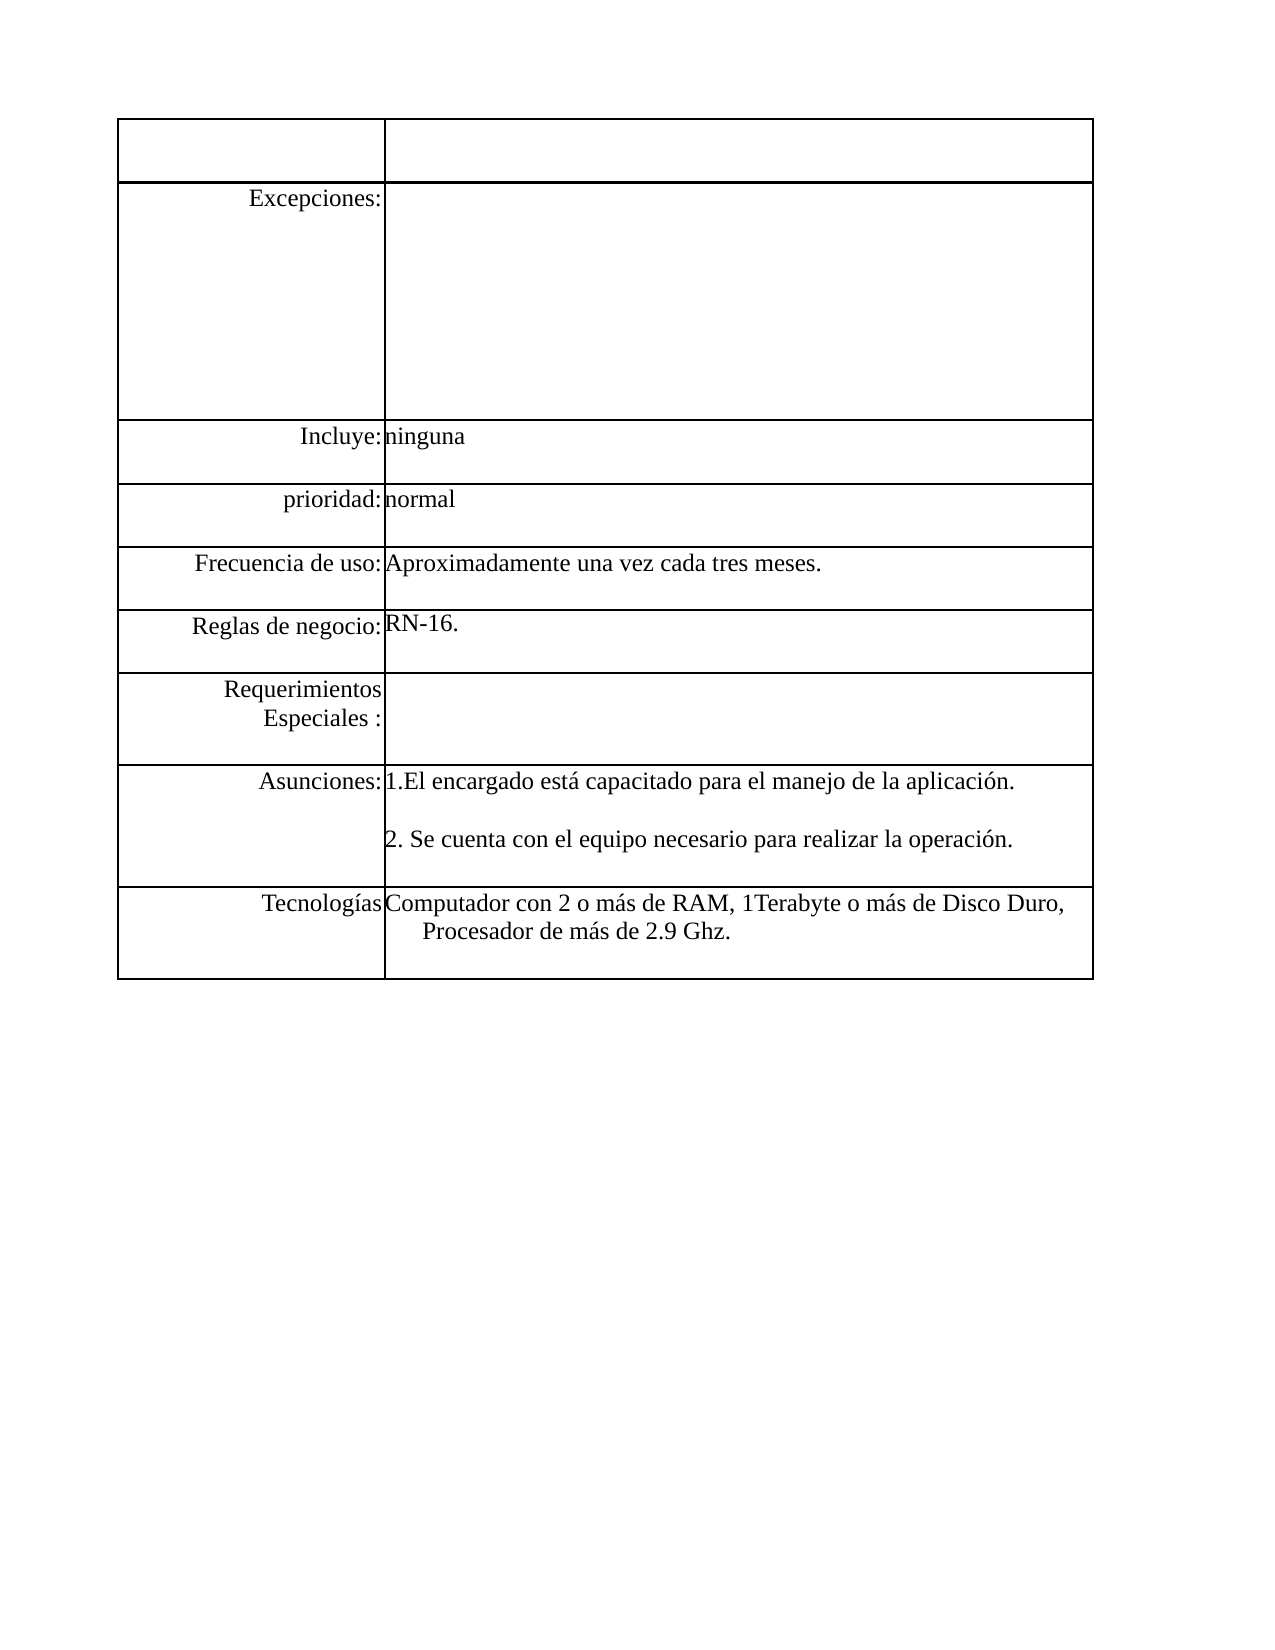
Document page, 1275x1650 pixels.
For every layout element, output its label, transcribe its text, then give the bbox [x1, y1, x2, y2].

table_cell [386, 184, 1092, 419]
table_cell [386, 120, 1092, 181]
table_cell RN-16. [386, 611, 1092, 672]
table_cell prioridad: [119, 485, 384, 546]
table_cell Computador con 2 o más de RAM, 1Terabyte o más de Disco Duro, Procesador de más de 2.9 Ghz. [386, 888, 1092, 978]
table_cell Tecnologías [119, 888, 384, 978]
table_cell Frecuencia de uso: [119, 548, 384, 609]
table_cell ninguna [386, 421, 1092, 482]
table_cell Reglas de negocio: [119, 611, 384, 672]
table_cell Aproximadamente una vez cada tres meses. [386, 548, 1092, 609]
table_cell [119, 120, 384, 181]
table_cell 1.El encargado está capacitado para el manejo de la aplicación. 2. Se cuenta con el equipo necesario para realizar la operación. [386, 766, 1092, 886]
table_cell Requerimientos Especiales : [119, 674, 384, 764]
table_cell Excepciones: [119, 184, 384, 419]
table_cell Asunciones: [119, 766, 384, 886]
table_cell [386, 674, 1092, 764]
table_cell Incluye: [119, 421, 384, 482]
table_cell normal [386, 485, 1092, 546]
